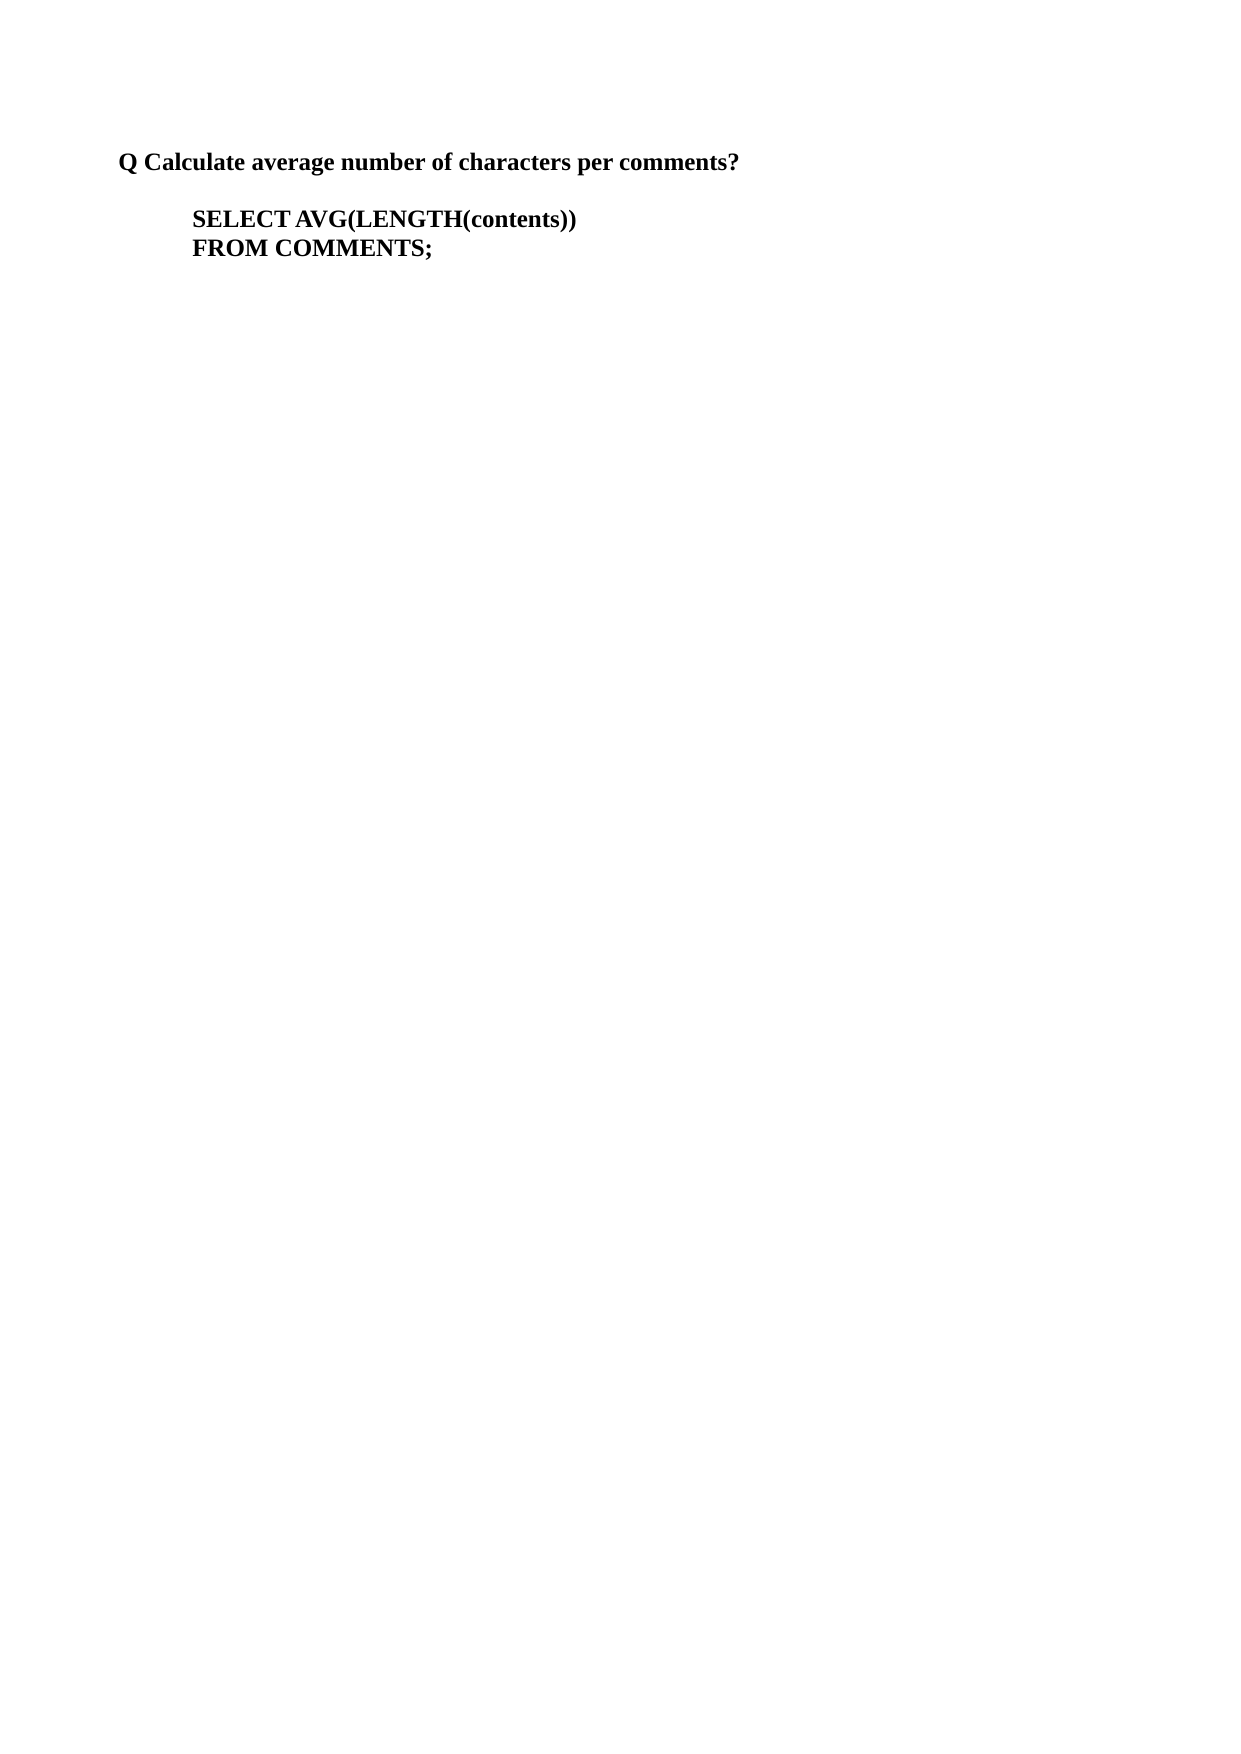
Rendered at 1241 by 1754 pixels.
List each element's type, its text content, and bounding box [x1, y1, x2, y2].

text Q Calculate average number of characters per comments? [118, 147, 1122, 176]
text FROM COMMENTS; [118, 233, 1122, 262]
text SELECT AVG(LENGTH(contents)) [118, 204, 1122, 233]
